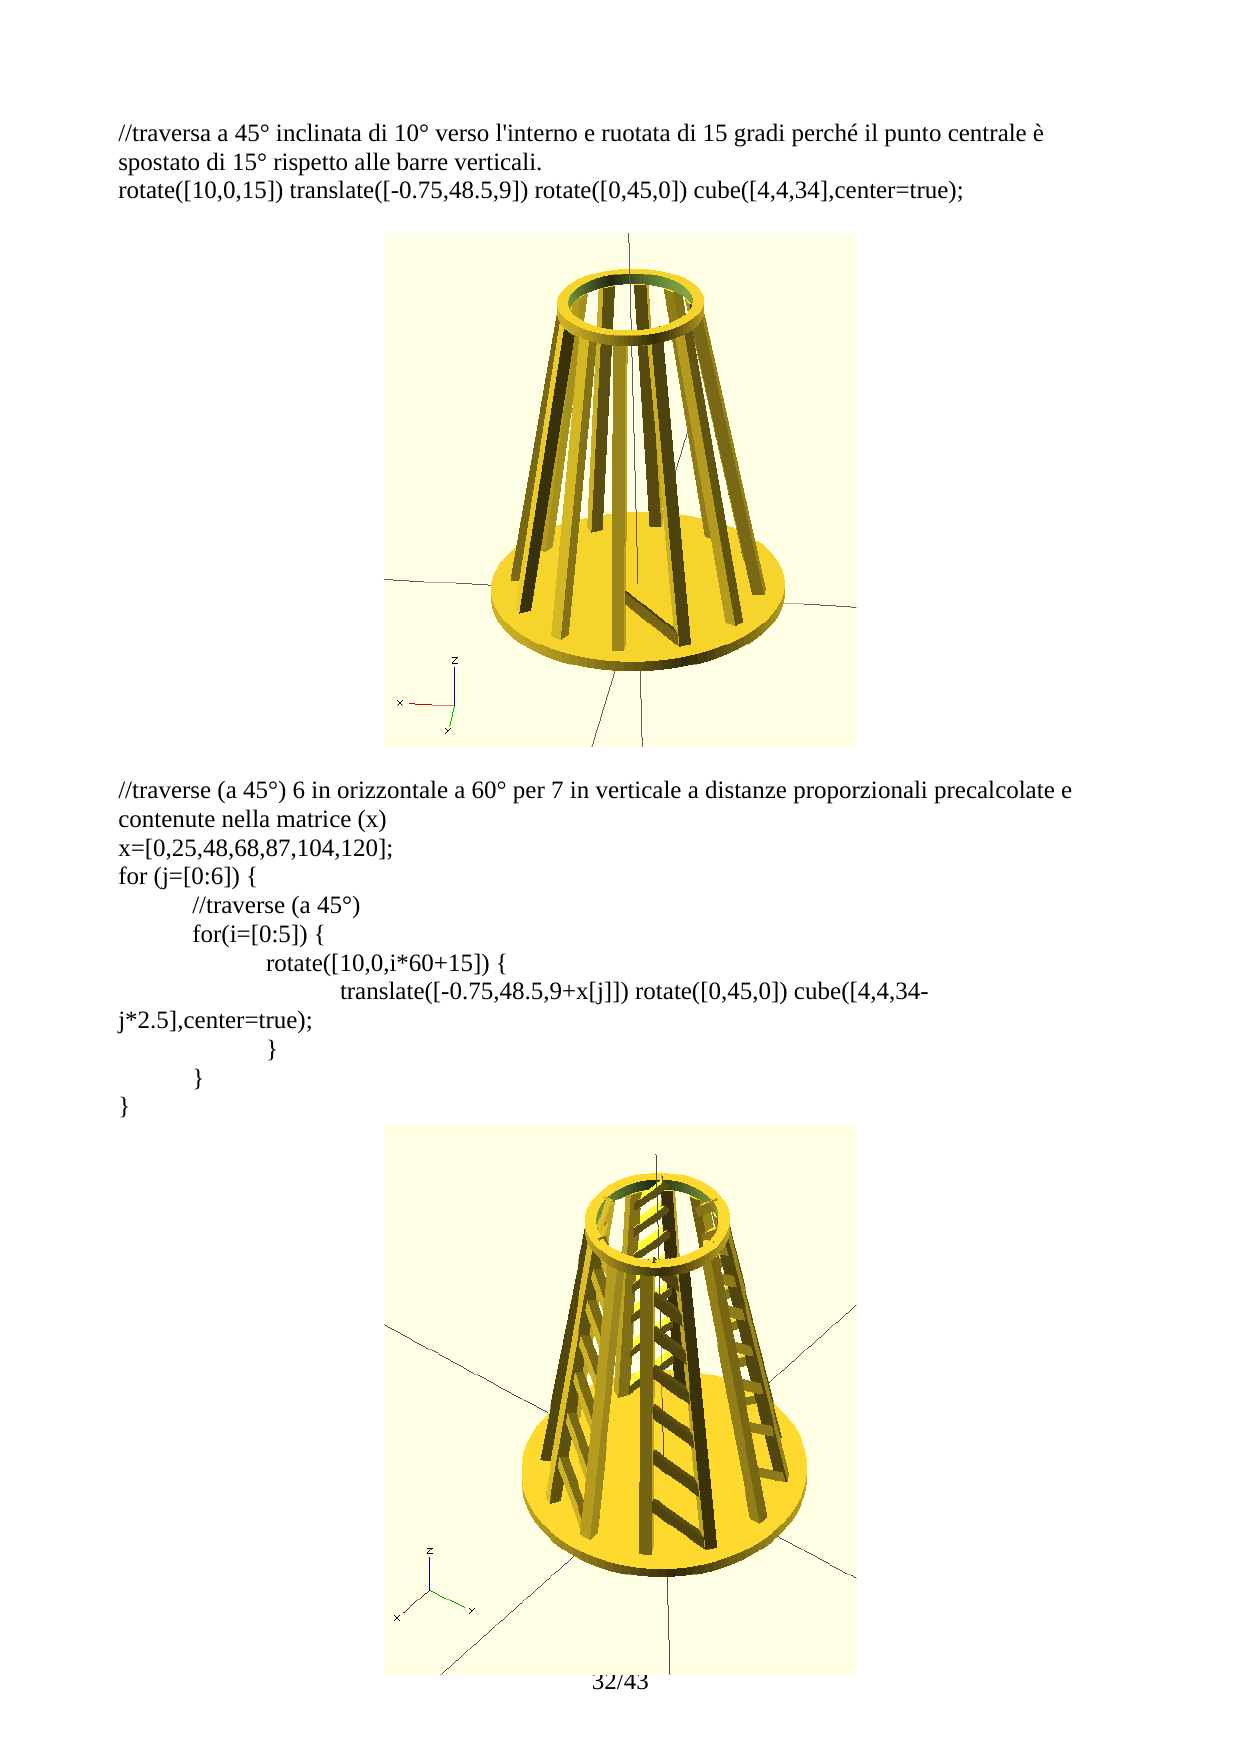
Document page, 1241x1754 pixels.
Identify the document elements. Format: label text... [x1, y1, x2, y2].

text } [118, 1091, 1122, 1120]
text x=[0,25,48,68,87,104,120]; [118, 833, 1122, 861]
text //traversa a 45° inclinata di 10° verso l'interno e ruotata di 15 gradi perché il punto centrale è spostato di 15° rispetto alle barre verticali. [118, 118, 1122, 176]
picture [383, 233, 857, 747]
text translate([-0.75,48.5,9+x[j]]) rotate([0,45,0]) cube([4,4,34-j*2.5],center=true); [118, 976, 1122, 1034]
text //traverse (a 45°) [118, 890, 1122, 919]
text for(i=[0:5]) { [118, 919, 1122, 948]
text //traverse (a 45°) 6 in orizzontale a 60° per 7 in verticale a distanze proporzionali precalcolate e contenute nella matrice (x) [118, 775, 1122, 833]
text } [118, 1034, 1122, 1063]
text } [118, 1063, 1122, 1091]
text rotate([10,0,15]) translate([-0.75,48.5,9]) rotate([0,45,0]) cube([4,4,34],center=true); [118, 176, 1122, 204]
text rotate([10,0,i*60+15]) { [118, 948, 1122, 976]
picture [383, 1125, 857, 1675]
text for (j=[0:6]) { [118, 861, 1122, 890]
